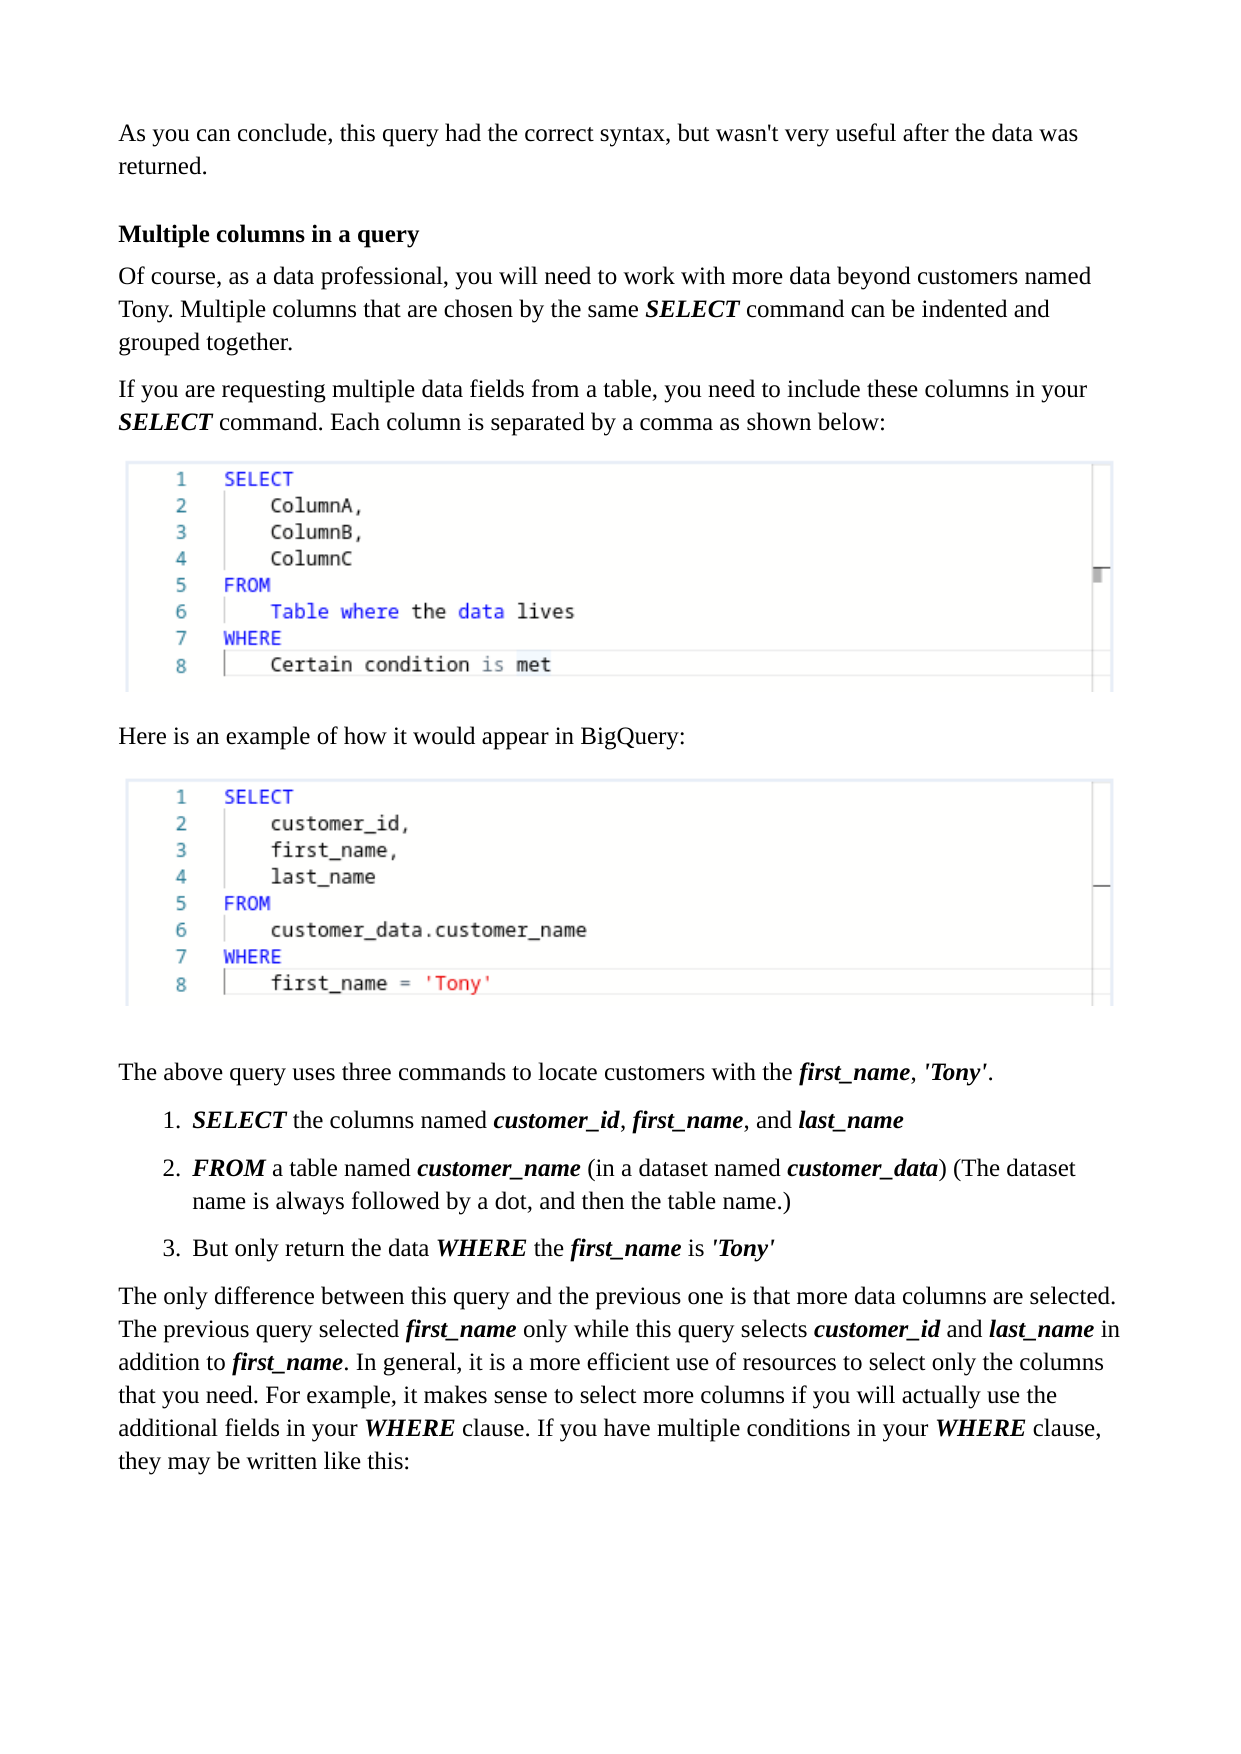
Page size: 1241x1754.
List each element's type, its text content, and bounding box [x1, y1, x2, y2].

picture [118, 769, 1123, 1006]
text Of course, as a data professional, you will need to work with more data beyond customers named Tony. Multiple columns that are chosen by the same SELECT command can be indented and grouped together. [118, 261, 1122, 356]
text The only difference between this query and the previous one is that more data columns are selected. The previous query selected first_name only while this query selects customer_id and last_name in addition to first_name. In general, it is a more efficient use of resources to select only the columns that you need. For example, it makes sense to select more columns if you will actually use the additional fields in your WHERE clause. If you have multiple conditions in your WHERE clause, they may be written like this: [118, 1281, 1122, 1475]
list But only return the data WHERE the first_name is 'Tony' [162, 1233, 1122, 1262]
text As you can conclude, this query had the correct syntax, but wasn't very useful after the data was returned. [118, 118, 1122, 180]
text The above query uses three commands to locate customers with the first_name, 'Tony'. [118, 1057, 1122, 1086]
text If you are requesting multiple data fields from a table, you need to include these columns in your SELECT command. Each column is separated by a comma as shown below: [118, 374, 1122, 436]
text Here is an example of how it would appear in BigQuery: [118, 721, 1122, 750]
picture [118, 455, 1123, 692]
list FROM a table named customer_name (in a dataset named customer_data) (The dataset name is always followed by a dot, and then the table name.) [162, 1153, 1122, 1214]
list SELECT the columns named customer_id, first_name, and last_name [162, 1105, 1122, 1134]
subtitle Multiple columns in a query [118, 219, 1122, 248]
